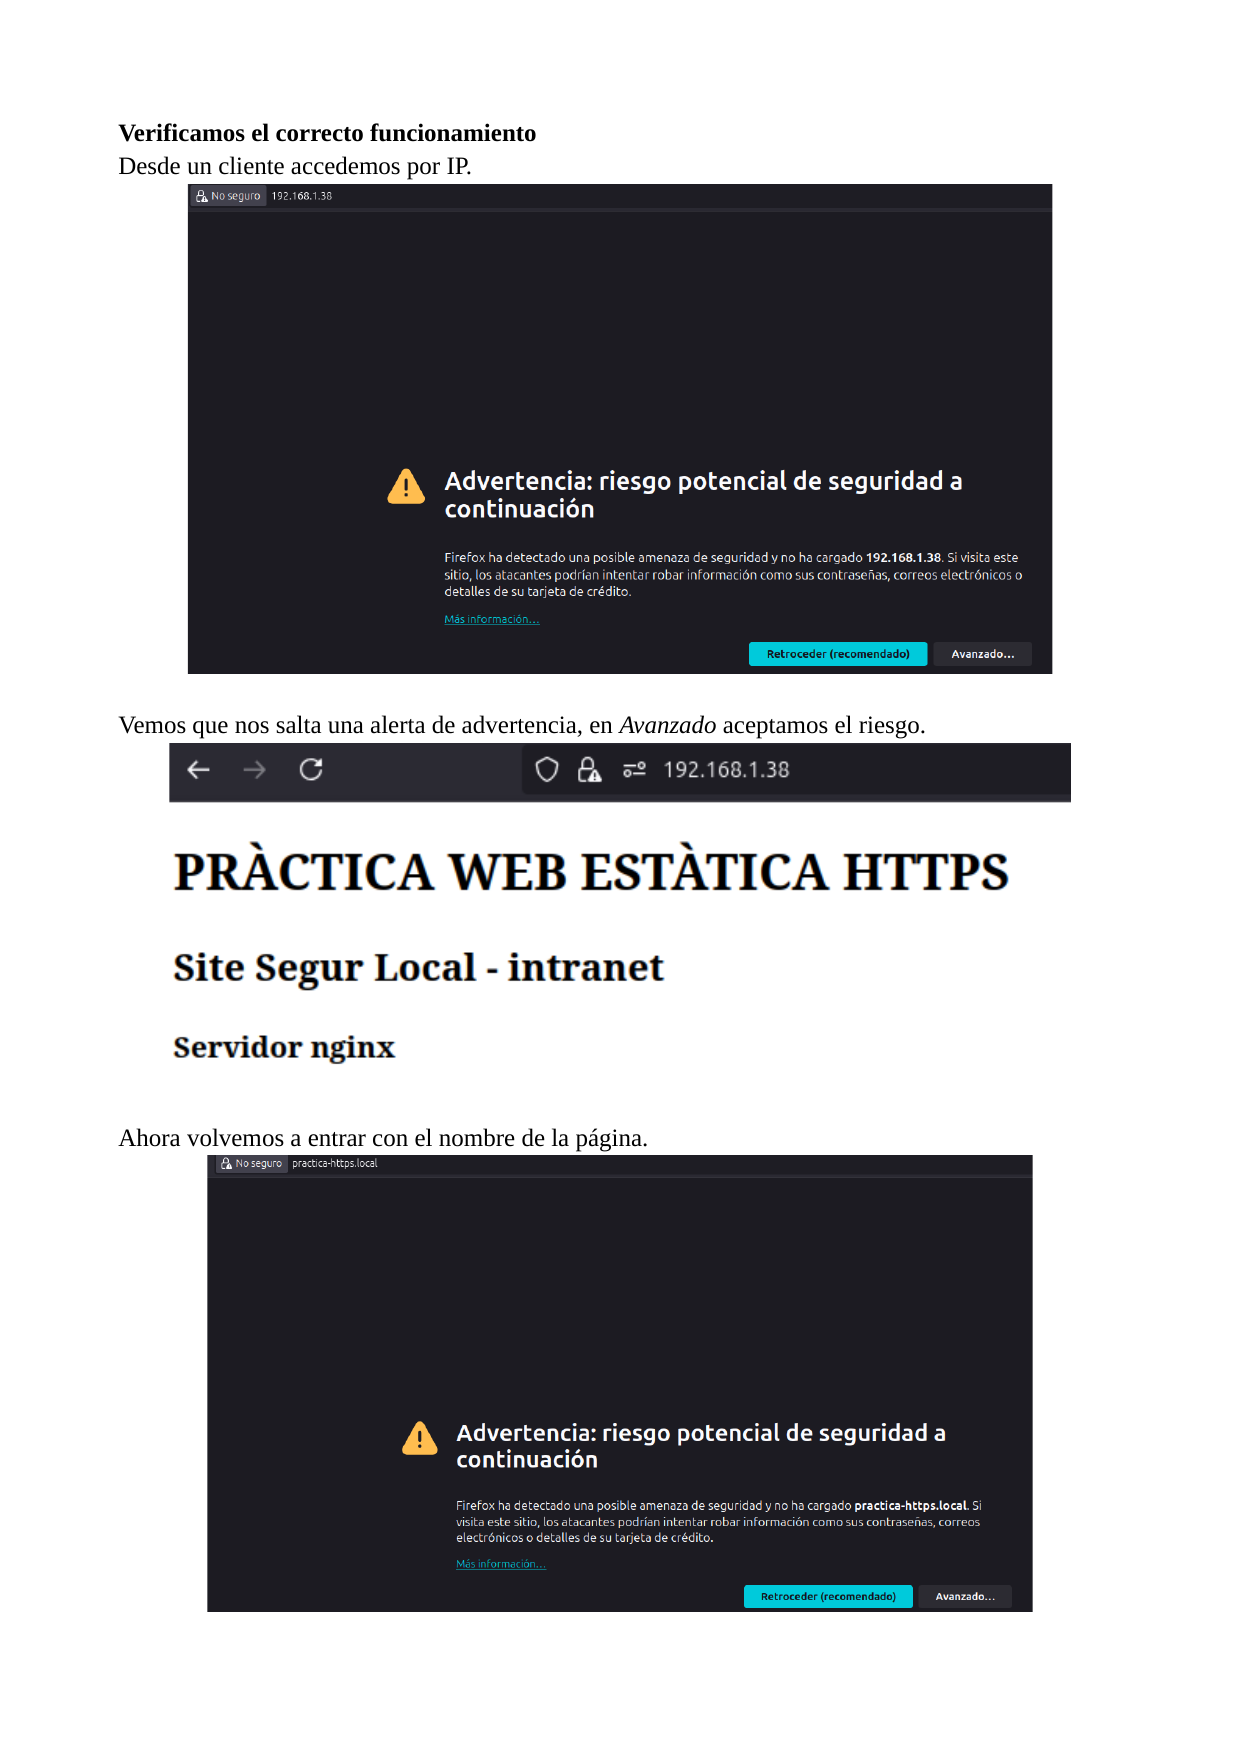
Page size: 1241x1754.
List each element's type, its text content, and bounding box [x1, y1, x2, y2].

text Verificamos el correcto funcionamiento [118, 118, 1122, 147]
picture [207, 1155, 1033, 1612]
text Ahora volvemos a entrar con el nombre de la página. [118, 1123, 1122, 1152]
text Vemos que nos salta una alerta de advertencia, en Avanzado aceptamos el riesgo. [118, 710, 1122, 739]
picture [169, 743, 1071, 1086]
text Desde un cliente accedemos por IP. [118, 151, 1122, 180]
picture [187, 184, 1053, 674]
